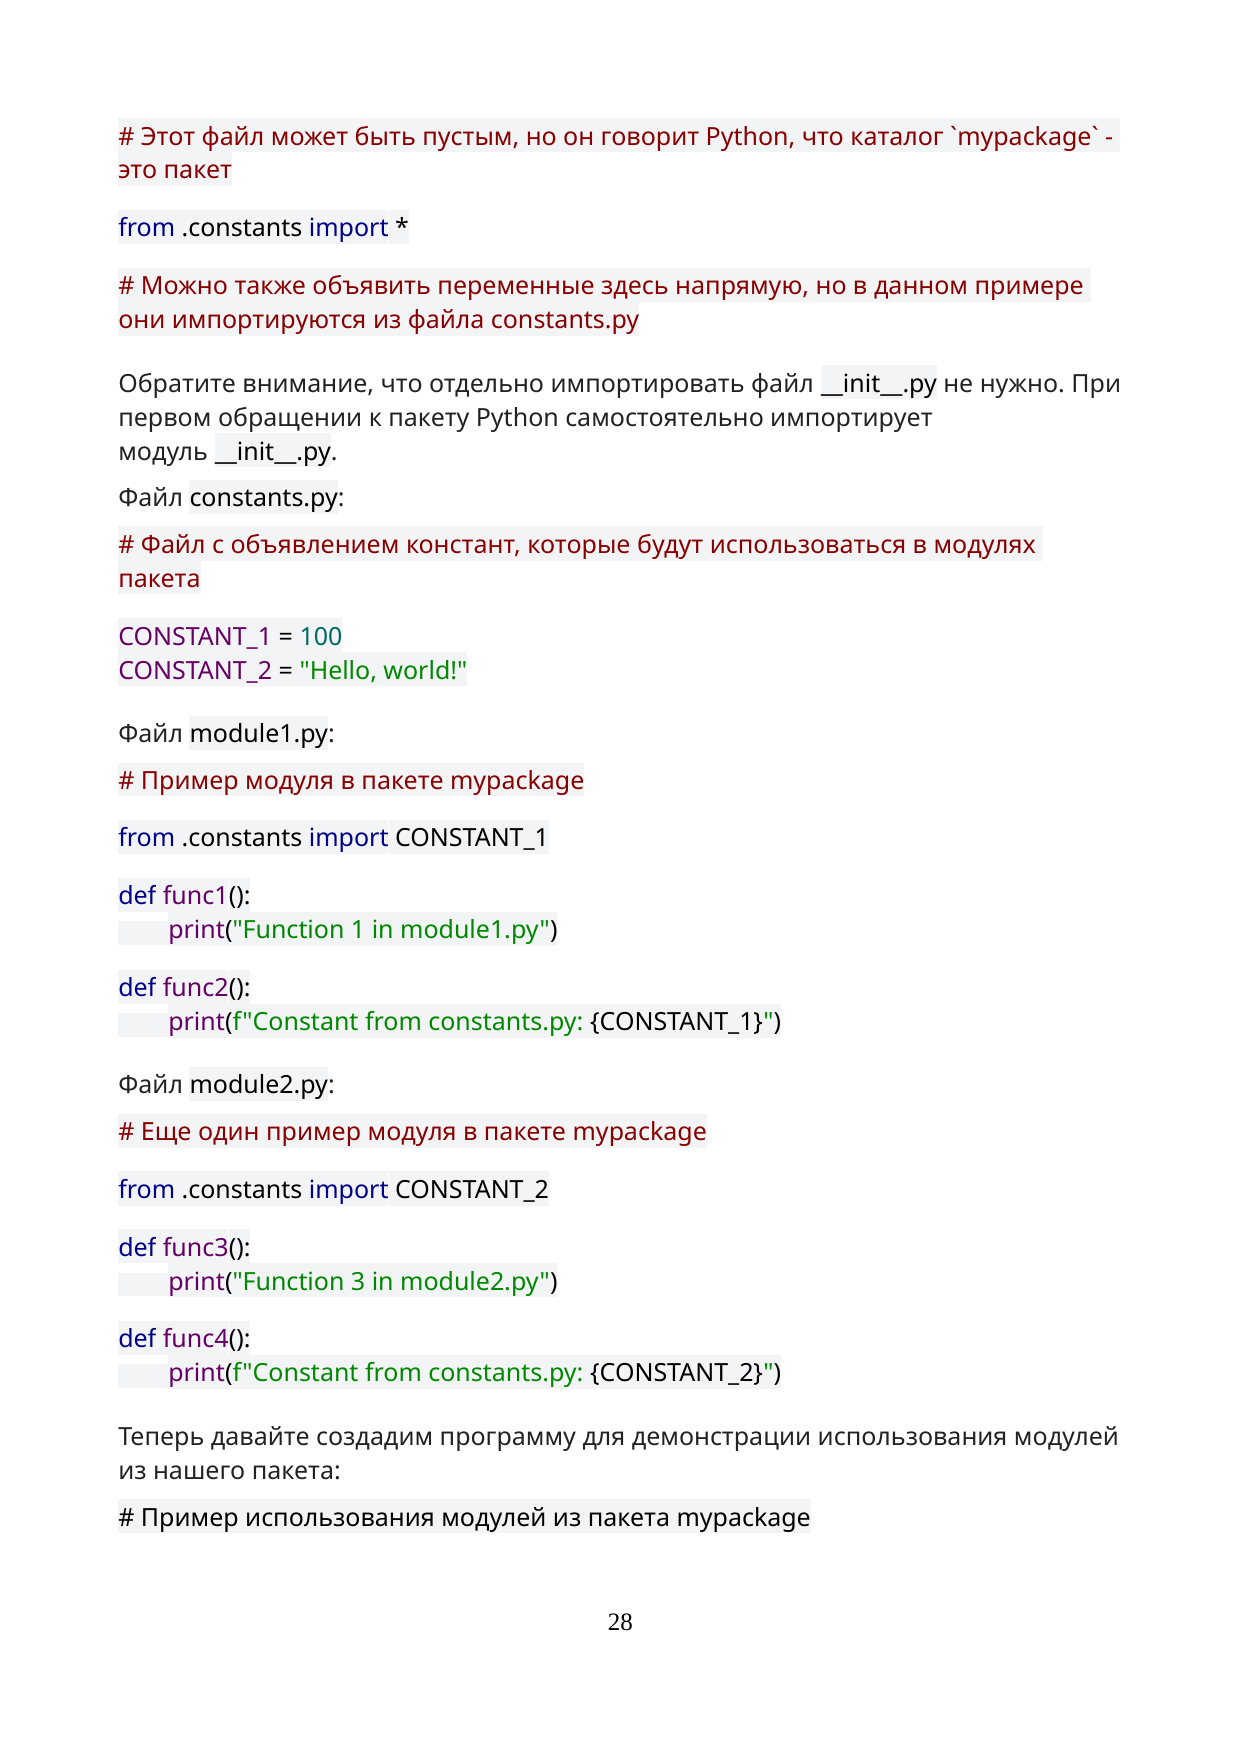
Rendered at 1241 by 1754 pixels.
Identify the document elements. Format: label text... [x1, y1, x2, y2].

text def func2(): [118, 969, 1122, 1004]
text # Пример модуля в пакете mypackage [118, 762, 1122, 796]
text # Этот файл может быть пустым, но он говорит Python, что каталог `mypackage` - это пакет [118, 118, 1122, 186]
text Теперь давайте создадим программу для демонстрации использования модулей из нашего пакета: [118, 1418, 1122, 1487]
text Обратите внимание, что отдельно импортировать файл __init__.py не нужно. При первом обращении к пакету Python самостоятельно импортирует модуль __init__.py. [118, 365, 1122, 467]
text Файл module1.py: [118, 716, 1122, 750]
text print(f"Constant from constants.py: {CONSTANT_2}") [118, 1355, 1122, 1389]
text def func3(): [118, 1229, 1122, 1263]
text print("Function 3 in module2.py") [118, 1263, 1122, 1297]
text # Можно также объявить переменные здесь напрямую, но в данном примере они импортируются из файла constants.py [118, 268, 1122, 336]
text def func4(): [118, 1321, 1122, 1355]
text def func1(): [118, 878, 1122, 912]
text CONSTANT_2 = "Hello, world!" [118, 652, 1122, 686]
text CONSTANT_1 = 100 [118, 618, 1122, 652]
text Файл module2.py: [118, 1067, 1122, 1101]
text Файл constants.py: [118, 480, 1122, 514]
text from .constants import CONSTANT_2 [118, 1171, 1122, 1206]
text print(f"Constant from constants.py: {CONSTANT_1}") [118, 1004, 1122, 1038]
text print("Function 1 in module1.py") [118, 912, 1122, 946]
text from .constants import * [118, 210, 1122, 244]
text # Еще один пример модуля в пакете mypackage [118, 1114, 1122, 1148]
text from .constants import CONSTANT_1 [118, 820, 1122, 854]
text # Пример использования модулей из пакета mypackage [118, 1499, 1122, 1533]
text # Файл с объявлением констант, которые будут использоваться в модулях пакета [118, 526, 1122, 594]
